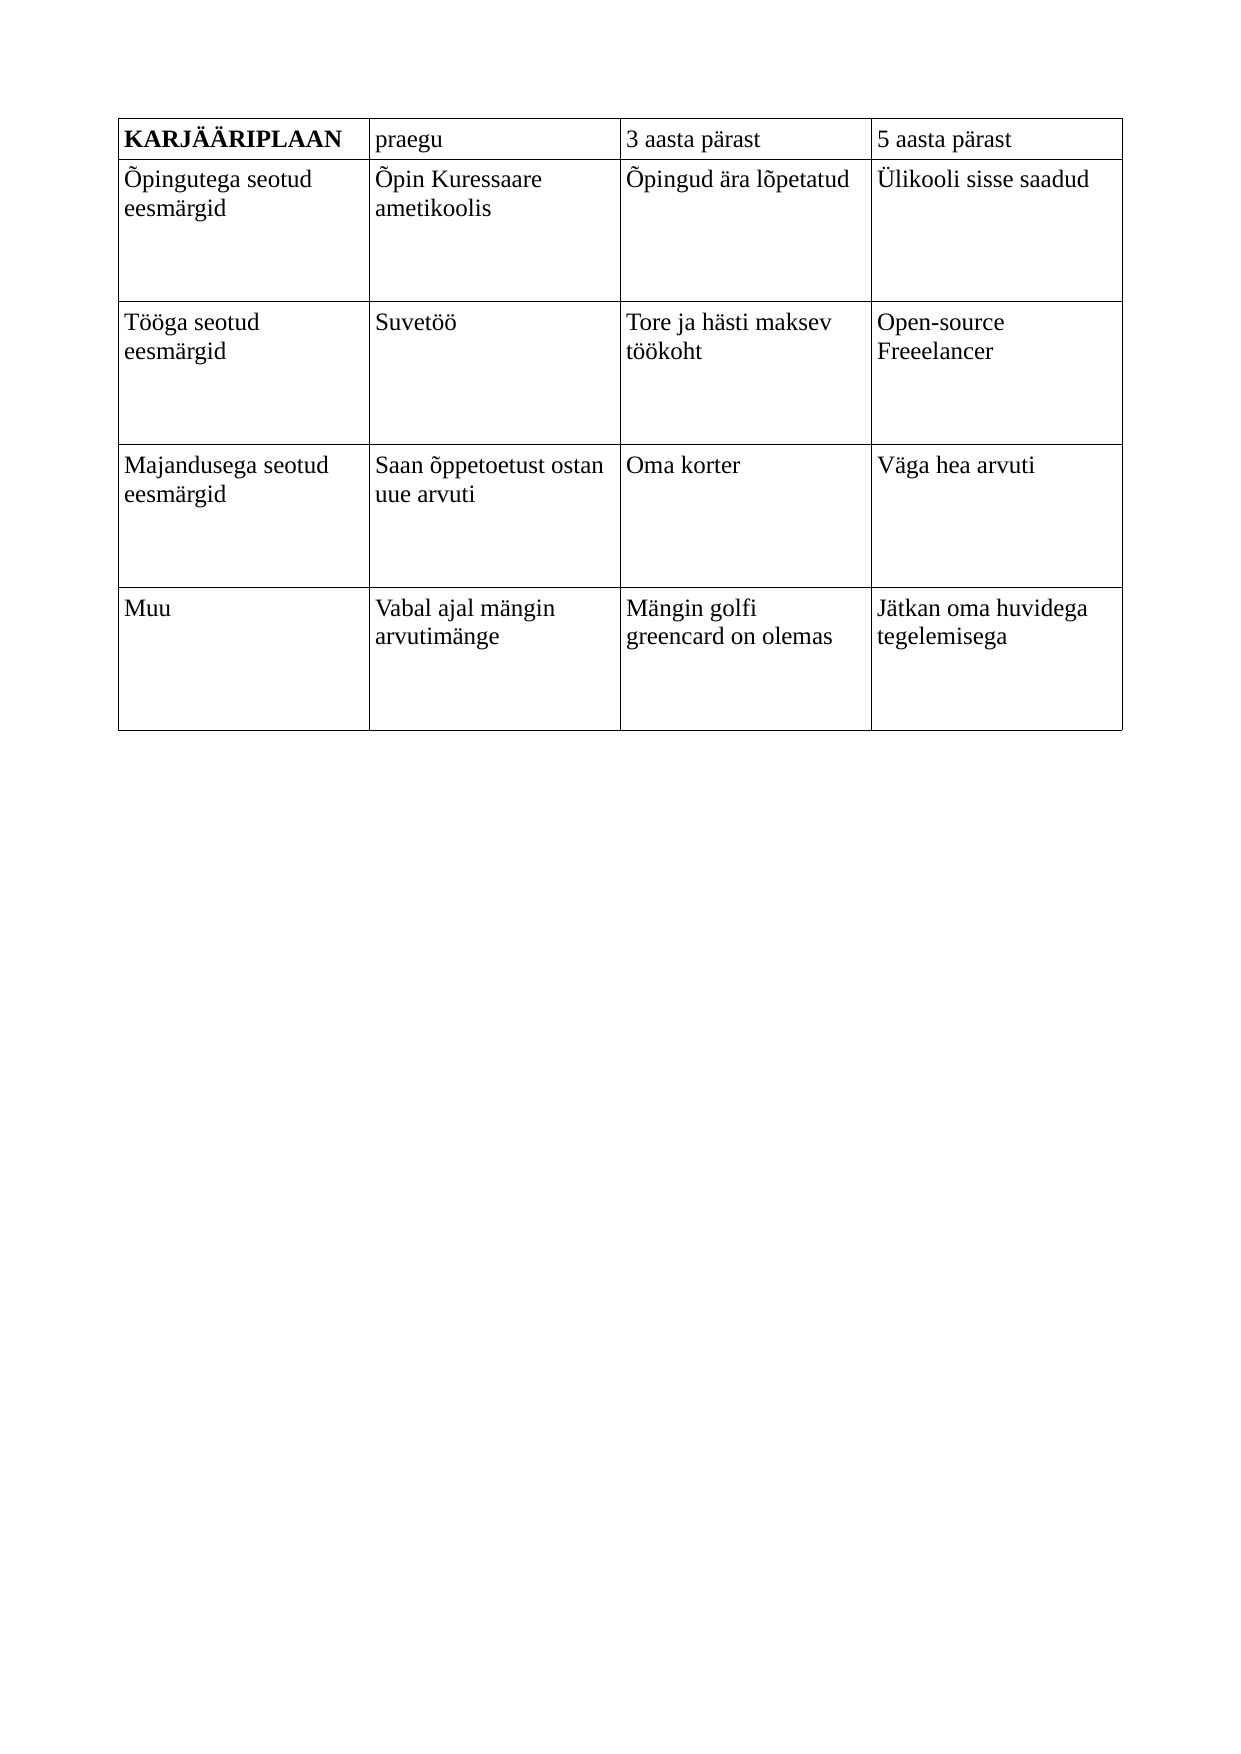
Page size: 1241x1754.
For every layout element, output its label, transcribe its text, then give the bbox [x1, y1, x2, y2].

table_header 3 aasta pärast [621, 119, 871, 158]
table_header 5 aasta pärast [872, 119, 1122, 158]
table_cell Tööga seotud eesmärgid [119, 302, 369, 444]
table_cell Muu [119, 588, 369, 730]
table_cell Väga hea arvuti [872, 445, 1122, 587]
table_cell Õpin Kuressaare ametikoolis [370, 160, 620, 301]
table_header Karjääriplaan [119, 119, 369, 158]
table_cell Majandusega seotud eesmärgid [119, 445, 369, 587]
table_cell Open-source Freeelancer [872, 302, 1122, 444]
table_cell Vabal ajal mängin arvutimänge [370, 588, 620, 730]
table_cell Tore ja hästi maksev töökoht [621, 302, 871, 444]
table_cell Jätkan oma huvidega tegelemisega [872, 588, 1122, 730]
table_cell Mängin golfi greencard on olemas [621, 588, 871, 730]
table_cell Õpingutega seotud eesmärgid [119, 160, 369, 301]
table_cell Õpingud ära lõpetatud [621, 160, 871, 301]
table_cell Oma korter [621, 445, 871, 587]
table_cell Suvetöö [370, 302, 620, 444]
table_header praegu [370, 119, 620, 158]
table_cell Saan õppetoetust ostan uue arvuti [370, 445, 620, 587]
table_cell Ülikooli sisse saadud [872, 160, 1122, 301]
